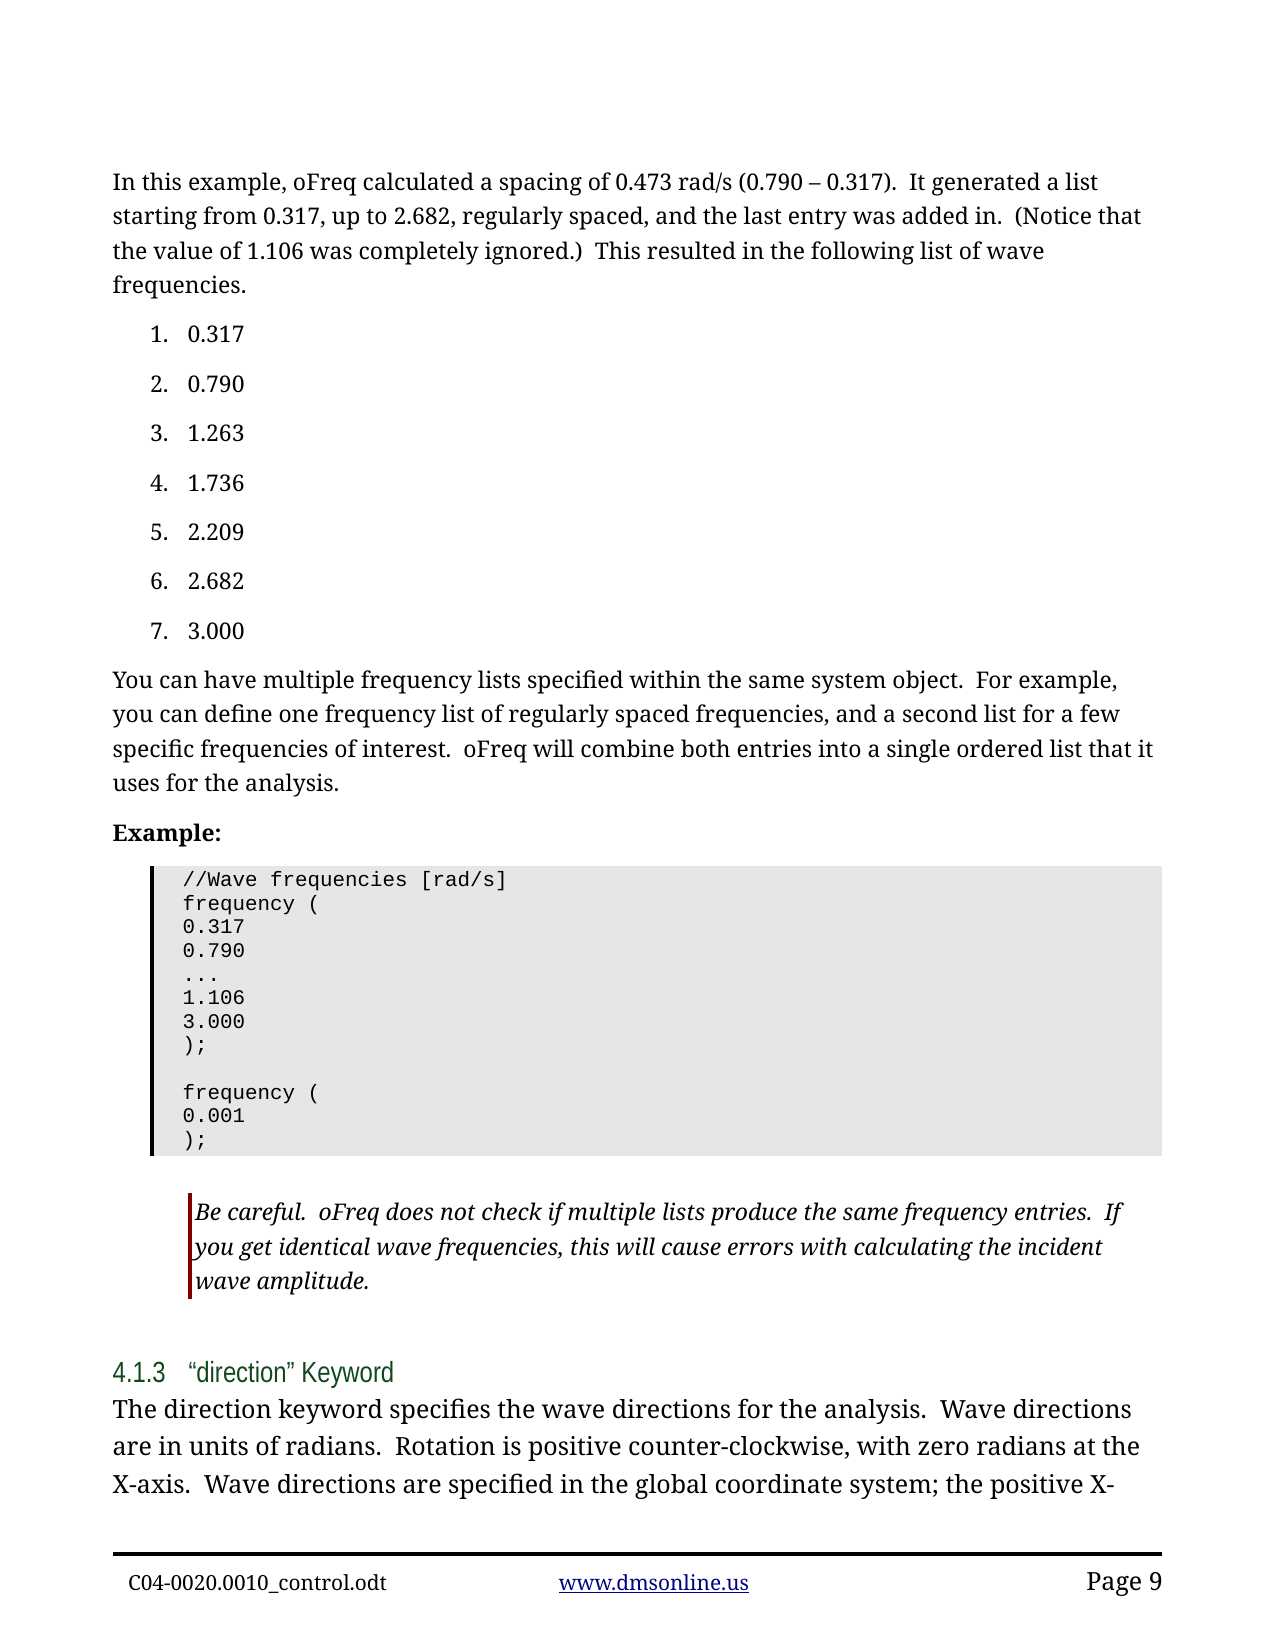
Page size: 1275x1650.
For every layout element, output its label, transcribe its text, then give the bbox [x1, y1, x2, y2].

text 0.001 [154, 1105, 1162, 1129]
text frequency ( [154, 1082, 1162, 1105]
text 0.790 [154, 940, 1162, 963]
list 0.790 [150, 368, 1162, 399]
list 2.682 [150, 565, 1162, 597]
list 1.263 [150, 417, 1162, 448]
list 0.317 [150, 318, 1162, 350]
text In this example, oFreq calculated a spacing of 0.473 rad/s (0.790 – 0.317). It generated a list starting from 0.317, up to 2.682, regularly spaced, and the last entry was added in. (Notice that the value of 1.106 was completely ignored.) This resulted in the following list of wave frequencies. [112, 166, 1162, 300]
list 2.209 [150, 516, 1162, 547]
text Example: [112, 817, 1162, 848]
text 1.106 [154, 987, 1162, 1011]
subtitle “direction” keyword [112, 1355, 1162, 1388]
text ); [154, 1129, 1162, 1156]
text Be careful. oFreq does not check if multiple lists produce the same frequency entries. If you get identical wave frequencies, this will cause errors with calculating the incident wave amplitude. [192, 1193, 1162, 1299]
text 3.000 [154, 1011, 1162, 1034]
text //Wave frequencies [rad/s] [154, 866, 1162, 893]
list 1.736 [150, 467, 1162, 498]
text ); [154, 1034, 1162, 1058]
text 0.317 [154, 916, 1162, 940]
list 3.000 [150, 615, 1162, 646]
text ... [154, 963, 1162, 987]
text You can have multiple frequency lists specified within the same system object. For example, you can define one frequency list of regularly spaced frequencies, and a second list for a few specific frequencies of interest. oFreq will combine both entries into a single ordered list that it uses for the analysis. [112, 664, 1162, 798]
text frequency ( [154, 893, 1162, 916]
text The direction keyword specifies the wave directions for the analysis. Wave directions are in units of radians. Rotation is positive counter-clockwise, with zero radians at the X-axis. Wave directions are specified in the global coordinate system; the positive X- [112, 1392, 1162, 1501]
